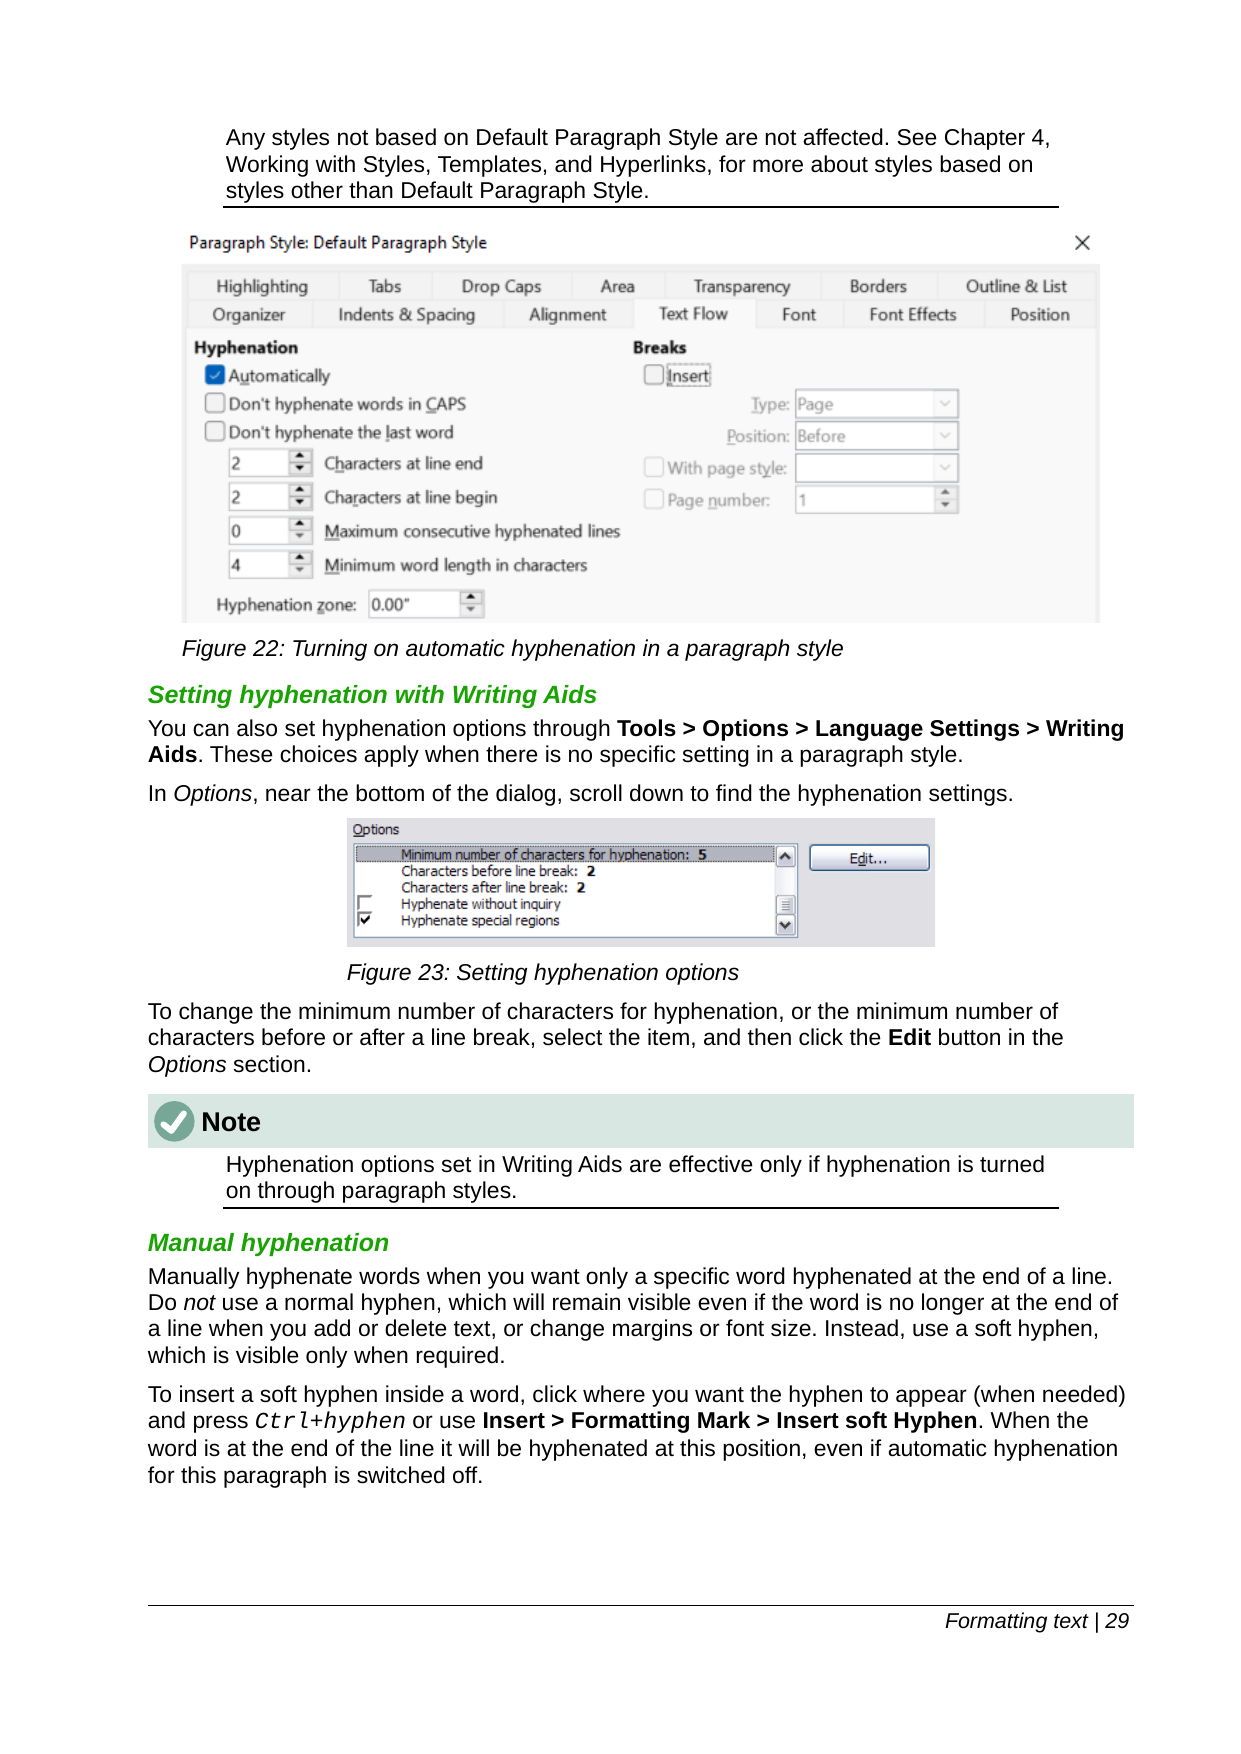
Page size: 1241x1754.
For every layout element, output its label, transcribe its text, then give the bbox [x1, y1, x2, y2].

subtitle Manual hyphenation [148, 1228, 1134, 1256]
picture [346, 818, 936, 947]
text In Options, near the bottom of the dialog, scroll down to find the hyphenation settings. [148, 780, 1134, 806]
subtitle Setting hyphenation with Writing Aids [148, 680, 1134, 708]
text Any styles not based on Default Paragraph Style are not affected. See Chapter 4, Working with Styles, Templates, and Hyperlinks, for more about styles based on styles other than Default Paragraph Style. [223, 121, 1059, 206]
text To insert a soft hyphen inside a word, click where you want the hyphen to appear (when needed) and press Ctrl+hyphen or use Insert > Formatting Mark > Insert soft Hyphen. When the word is at the end of the line it will be hyphenated at this position, even if automatic hyphenation for this paragraph is switched off. [148, 1381, 1134, 1488]
text To change the minimum number of characters for hyphenation, or the minimum number of characters before or after a line break, select the item, and then click the Edit button in the Options section. [148, 998, 1134, 1077]
text Hyphenation options set in Writing Aids are effective only if hyphenation is turned on through paragraph styles. [223, 1148, 1059, 1207]
text You can also set hyphenation options through Tools > Options > Language Settings > Writing Aids. These choices apply when there is no specific setting in a paragraph style. [148, 715, 1134, 767]
text Figure 22: Turning on automatic hyphenation in a paragraph style [182, 635, 1100, 661]
picture [181, 227, 1100, 623]
text Manually hyphenate words when you want only a specific word hyphenated at the end of a line. Do not use a normal hyphen, which will remain visible even if the word is no longer at the end of a line when you add or delete text, or change margins or font size. Instead, use a soft hyphen, which is visible only when required. [148, 1263, 1134, 1368]
subtitle Note [148, 1094, 1134, 1148]
text Figure 23: Setting hyphenation options [347, 959, 935, 985]
